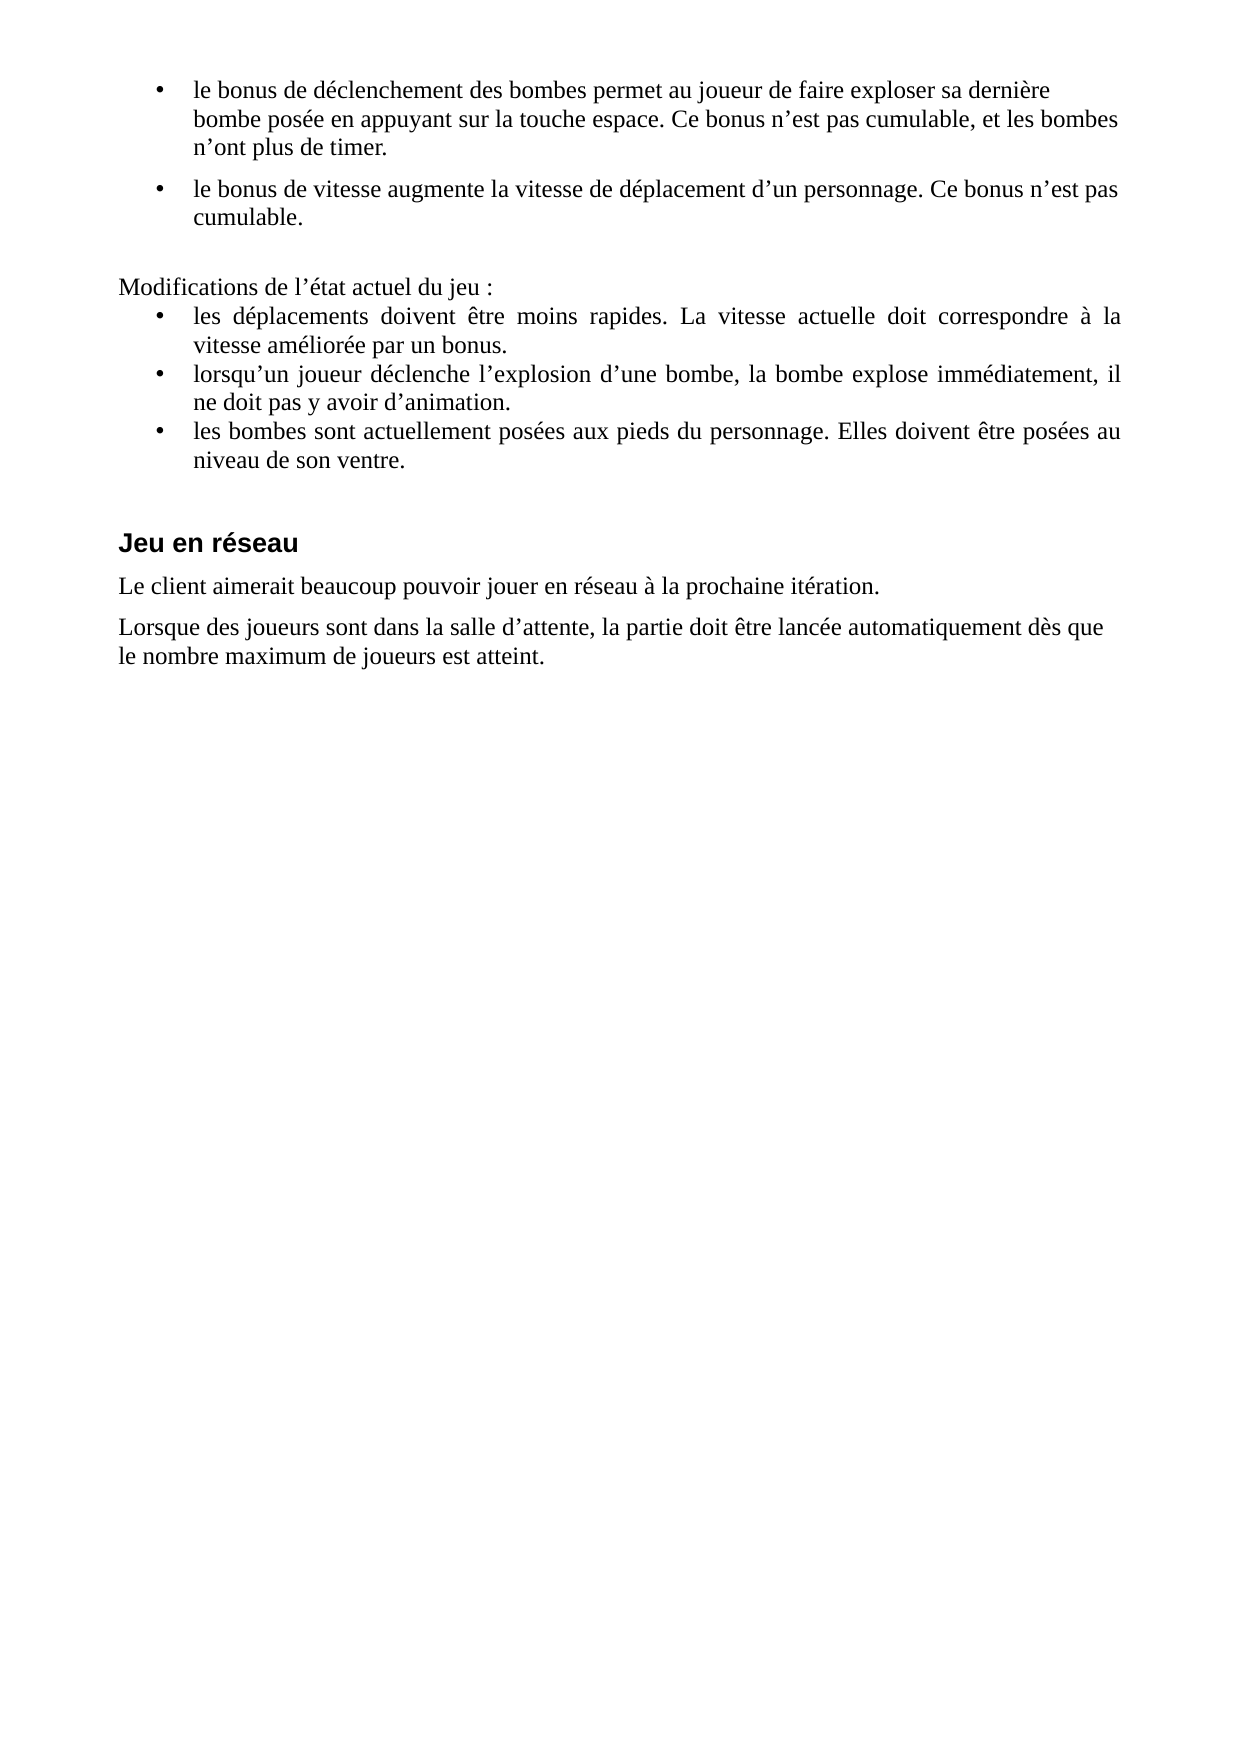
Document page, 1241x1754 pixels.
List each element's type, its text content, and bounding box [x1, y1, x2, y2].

subtitle Jeu en réseau [118, 527, 1122, 559]
text Modifications de l’état actuel du jeu : [118, 272, 1122, 301]
text Lorsque des joueurs sont dans la salle d’attente, la partie doit être lancée automatiquement dès que le nombre maximum de joueurs est atteint. [118, 612, 1122, 670]
list les bombes sont actuellement posées aux pieds du personnage. Elles doivent être posées au niveau de son ventre. [156, 416, 1122, 474]
list lorsqu’un joueur déclenche l’explosion d’une bombe, la bombe explose immédiatement, il ne doit pas y avoir d’animation. [156, 359, 1122, 416]
list les déplacements doivent être moins rapides. La vitesse actuelle doit correspondre à la vitesse améliorée par un bonus. [156, 301, 1122, 359]
list le bonus de déclenchement des bombes permet au joueur de faire exploser sa dernière bombe posée en appuyant sur la touche espace. Ce bonus n’est pas cumulable, et les bombes n’ont plus de timer. [156, 75, 1122, 161]
list le bonus de vitesse augmente la vitesse de déplacement d’un personnage. Ce bonus n’est pas cumulable. [156, 174, 1122, 231]
text Le client aimerait beaucoup pouvoir jouer en réseau à la prochaine itération. [118, 571, 1122, 600]
